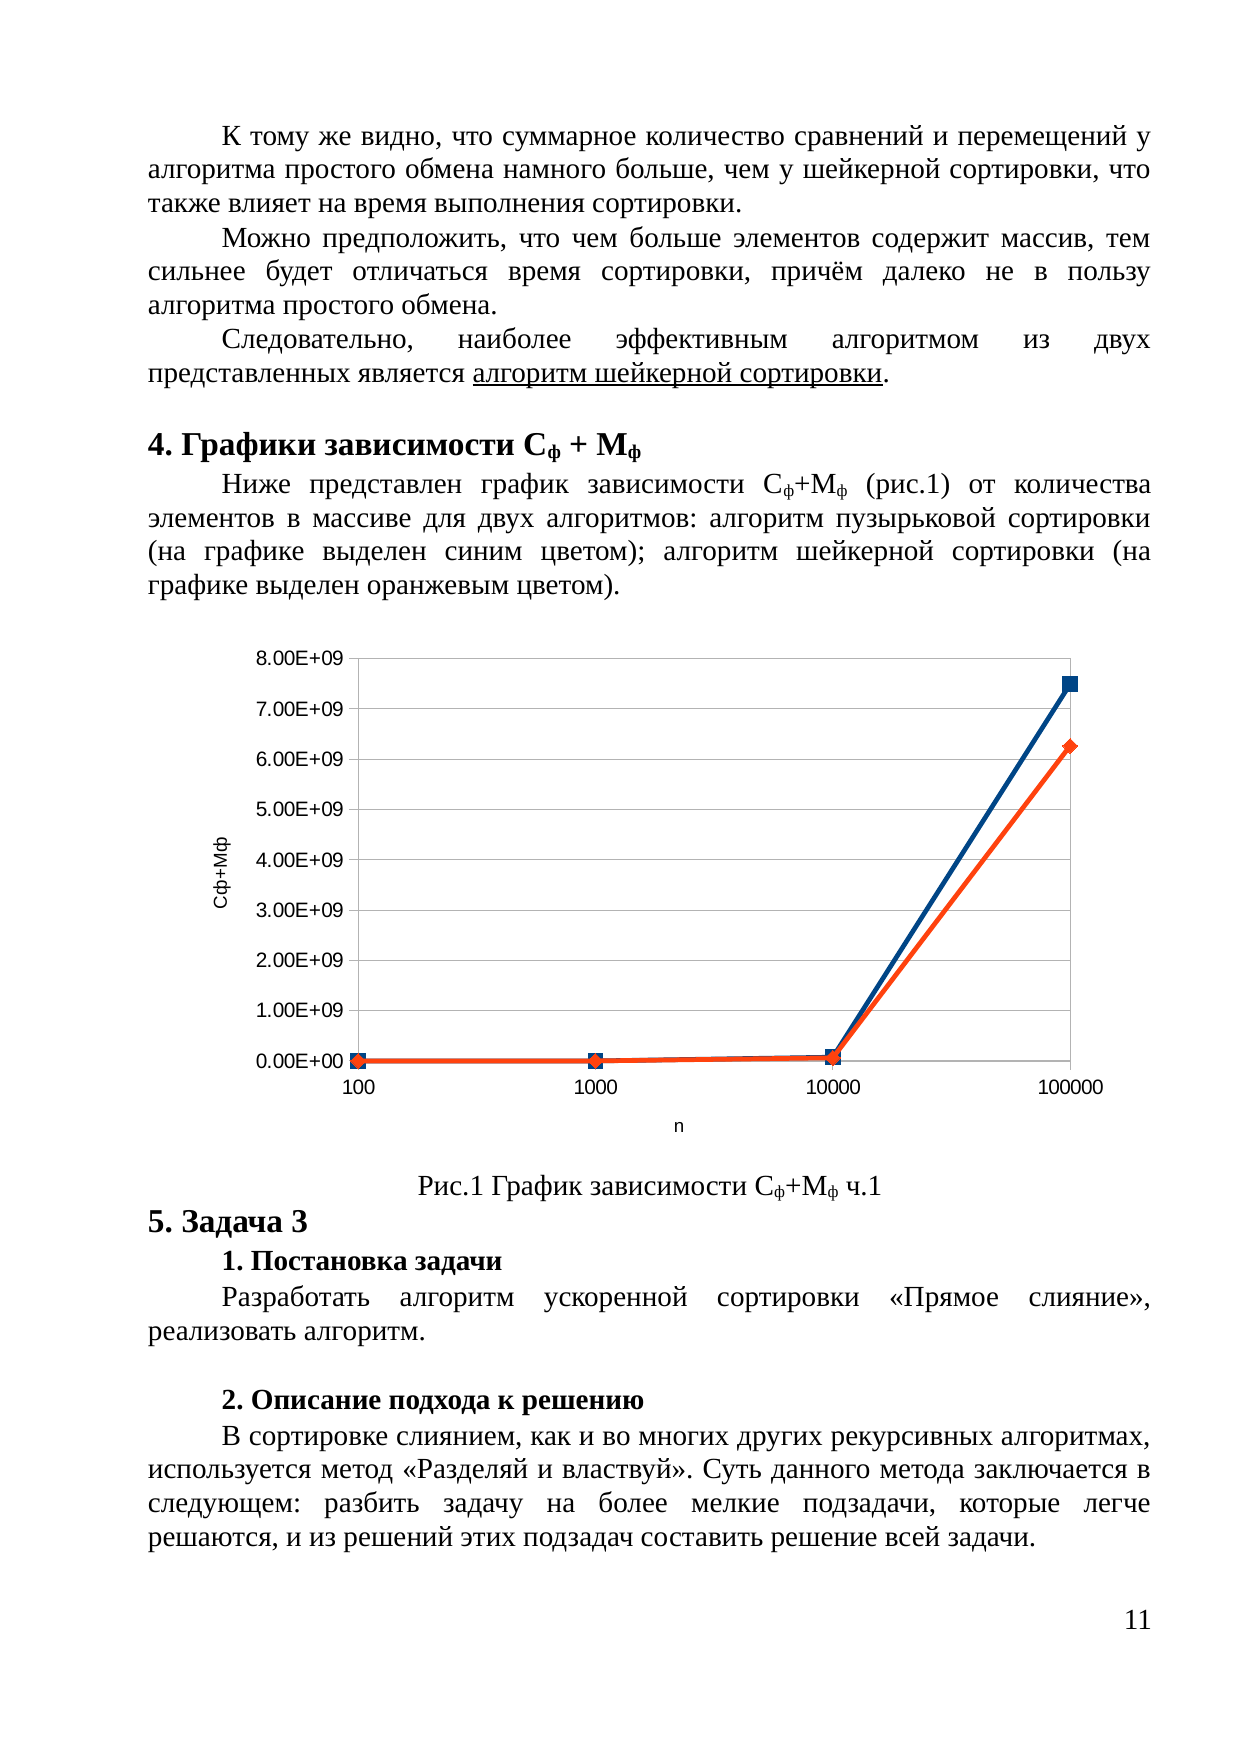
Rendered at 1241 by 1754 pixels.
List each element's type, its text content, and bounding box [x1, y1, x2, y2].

text К тому же видно, что суммарное количество сравнений и перемещений у алгоритма простого обмена намного больше, чем у шейкерной сортировки, что также влияет на время выполнения сортировки. [148, 118, 1152, 219]
subtitle 4. Графики зависимости Сф + Мф [148, 424, 1152, 463]
subtitle 5. Задача 3 [148, 1201, 1152, 1240]
text В сортировке слиянием, как и во многих других рекурсивных алгоритмах, используется метод «Разделяй и властвуй». Суть данного метода заключается в следующем: разбить задачу на более мелкие подзадачи, которые легче решаются, и из решений этих подзадач составить решение всей задачи. [148, 1418, 1152, 1552]
text Разработать алгоритм ускоренной сортировки «Прямое слияние», реализовать алгоритм. [148, 1279, 1152, 1346]
text Следовательно, наиболее эффективным алгоритмом из двух представленных является алгоритм шейкерной сортировки. [148, 322, 1152, 389]
text Рис.1 График зависимости Сф+Мф ч.1 [148, 636, 1152, 1201]
subtitle 1. Постановка задачи [148, 1243, 1152, 1277]
subtitle 2. Описание подхода к решению [148, 1382, 1152, 1416]
text Можно предположить, что чем больше элементов содержит массив, тем сильнее будет отличаться время сортировки, причём далеко не в пользу алгоритма простого обмена. [148, 220, 1152, 321]
text Ниже представлен график зависимости Сф+Мф (рис.1) от количества элементов в массиве для двух алгоритмов: алгоритм пузырьковой сортировки (на графике выделен синим цветом); алгоритм шейкерной сортировки (на графике выделен оранжевым цветом). [148, 466, 1152, 601]
